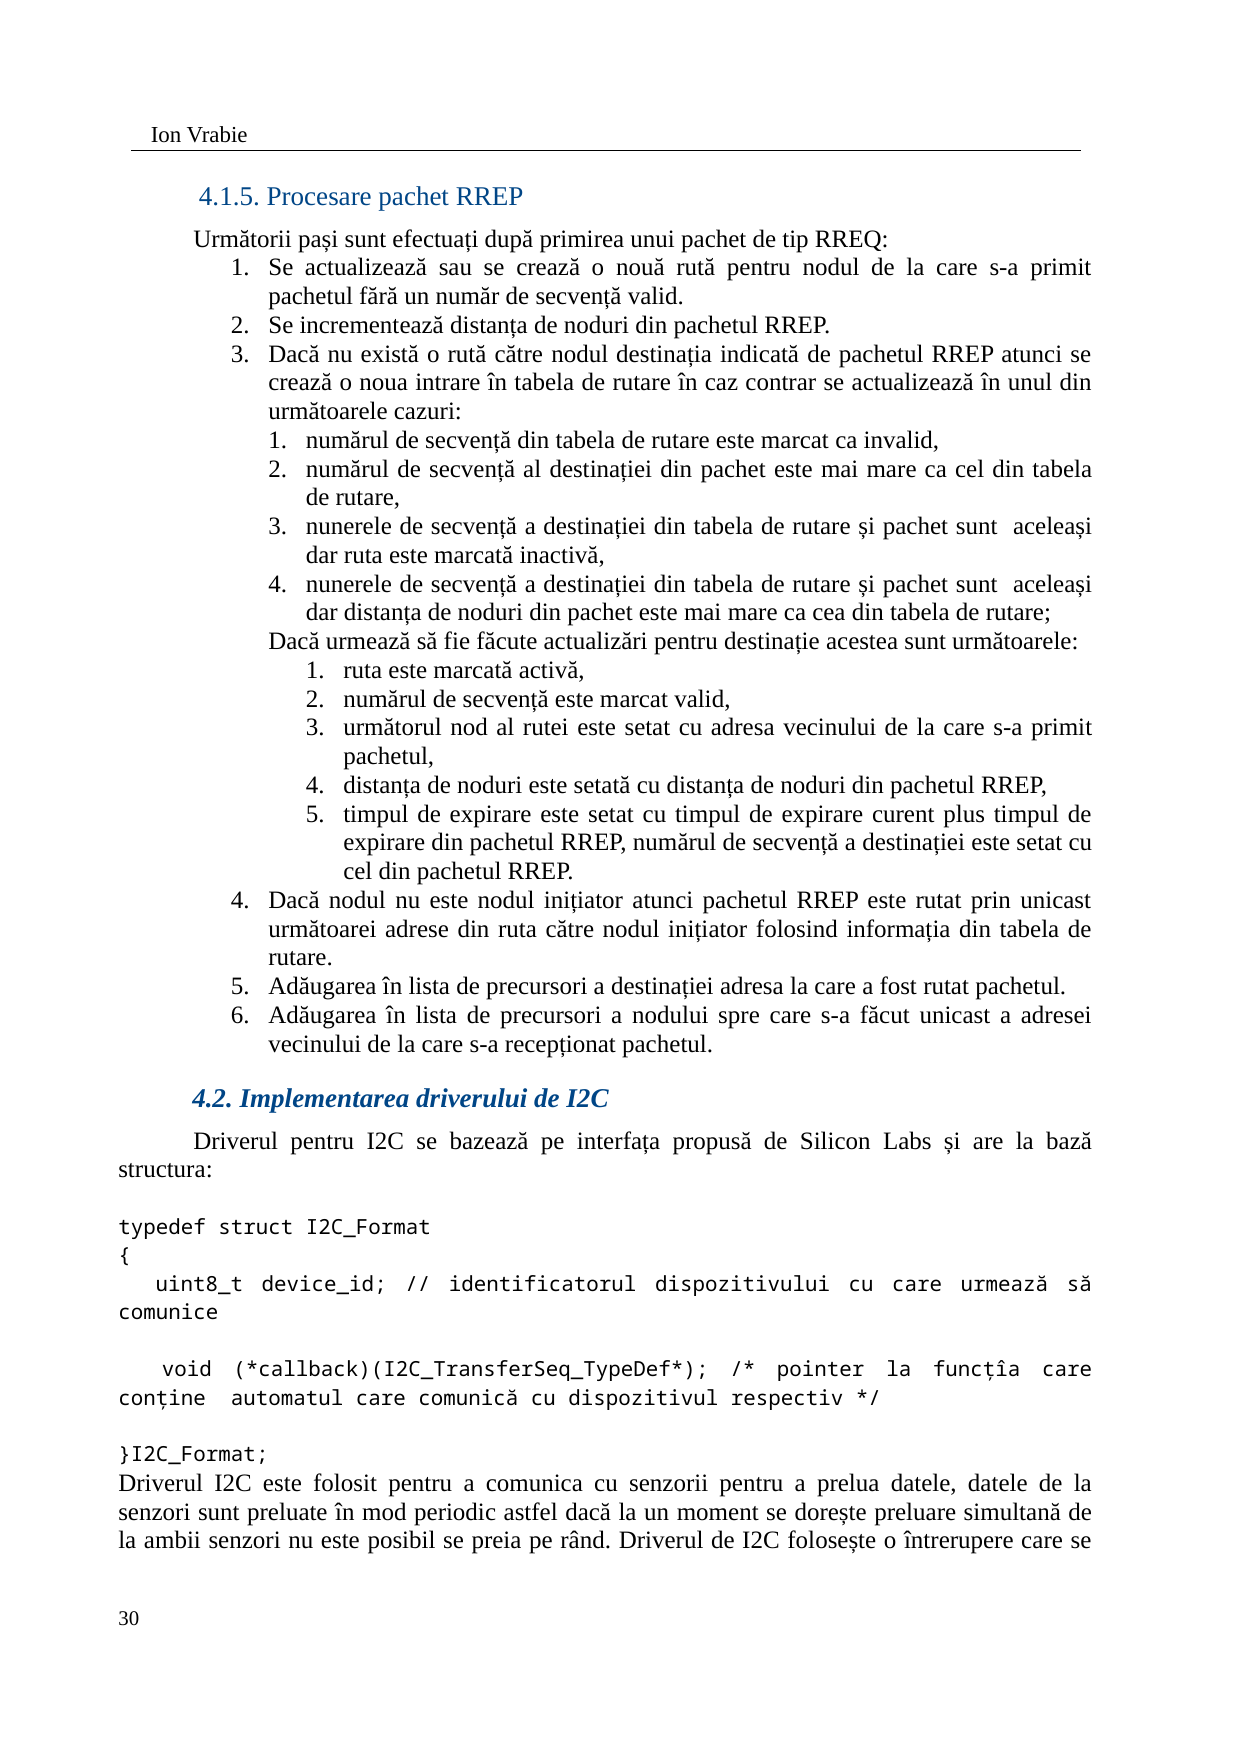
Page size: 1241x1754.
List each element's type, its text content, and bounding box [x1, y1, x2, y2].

text Driverul I2C este folosit pentru a comunica cu senzorii pentru a prelua datele, datele de la senzori sunt preluate în mod periodic astfel dacă la un moment se dorește preluare simultană de la ambii senzori nu este posibil se preia pe rând. Driverul de I2C folosește o întrerupere care se [118, 1468, 1093, 1554]
text { [118, 1241, 1093, 1269]
list Dacă nodul nu este nodul inițiator atunci pachetul RREP este rutat prin unicast următoarei adrese din ruta către nodul inițiator folosind informația din tabela de rutare. [231, 885, 1093, 971]
list numărul de secvență al destinației din pachet este mai mare ca cel din tabela de rutare, [268, 454, 1093, 511]
list Dacă urmează să fie făcute actualizări pentru destinație acestea sunt următoarele: [231, 626, 1093, 655]
subtitle Procesare pachet RREP [192, 180, 1093, 211]
subtitle Implementarea driverului de I2C [192, 1082, 1093, 1113]
text }I2C_Format; [118, 1439, 1093, 1468]
list distanța de noduri este setată cu distanța de noduri din pachetul RREP, [306, 770, 1093, 799]
text void (*callback)(I2C_TransferSeq_TypeDef*); /* pointer la funcțîa care conține automatul care comunică cu dispozitivul respectiv */ [118, 1354, 1093, 1411]
list nunerele de secvență a destinației din tabela de rutare și pachet sunt aceleași dar distanța de noduri din pachet este mai mare ca cea din tabela de rutare; [268, 569, 1093, 626]
text uint8_t device_id; // identificatorul dispozitivului cu care urmează să comunice [118, 1269, 1093, 1326]
list ruta este marcată activă, [306, 655, 1093, 684]
list Dacă nu există o rută către nodul destinația indicată de pachetul RREP atunci se crează o noua intrare în tabela de rutare în caz contrar se actualizează în unul din următoarele cazuri: [231, 339, 1093, 425]
list nunerele de secvență a destinației din tabela de rutare și pachet sunt aceleași dar ruta este marcată inactivă, [268, 511, 1093, 569]
list Se actualizează sau se crează o nouă rută pentru nodul de la care s-a primit pachetul fără un număr de secvență valid. [231, 252, 1093, 310]
list Adăugarea în lista de precursori a nodului spre care s-a făcut unicast a adresei vecinului de la care s-a recepționat pachetul. [231, 1000, 1093, 1057]
text Driverul pentru I2C se bazează pe interfața propusă de Silicon Labs și are la bază structura: [118, 1126, 1093, 1183]
list Se incrementează distanța de noduri din pachetul RREP. [231, 310, 1093, 339]
text typedef struct I2C_Format [118, 1212, 1093, 1241]
list numărul de secvență este marcat valid, [306, 684, 1093, 712]
list următorul nod al rutei este setat cu adresa vecinului de la care s-a primit pachetul, [306, 712, 1093, 770]
text Următorii pași sunt efectuați după primirea unui pachet de tip RREQ: [118, 224, 1093, 252]
list numărul de secvență din tabela de rutare este marcat ca invalid, [268, 425, 1093, 454]
list Adăugarea în lista de precursori a destinației adresa la care a fost rutat pachetul. [231, 971, 1093, 1000]
list timpul de expirare este setat cu timpul de expirare curent plus timpul de expirare din pachetul RREP, numărul de secvență a destinației este setat cu cel din pachetul RREP. [306, 799, 1093, 885]
